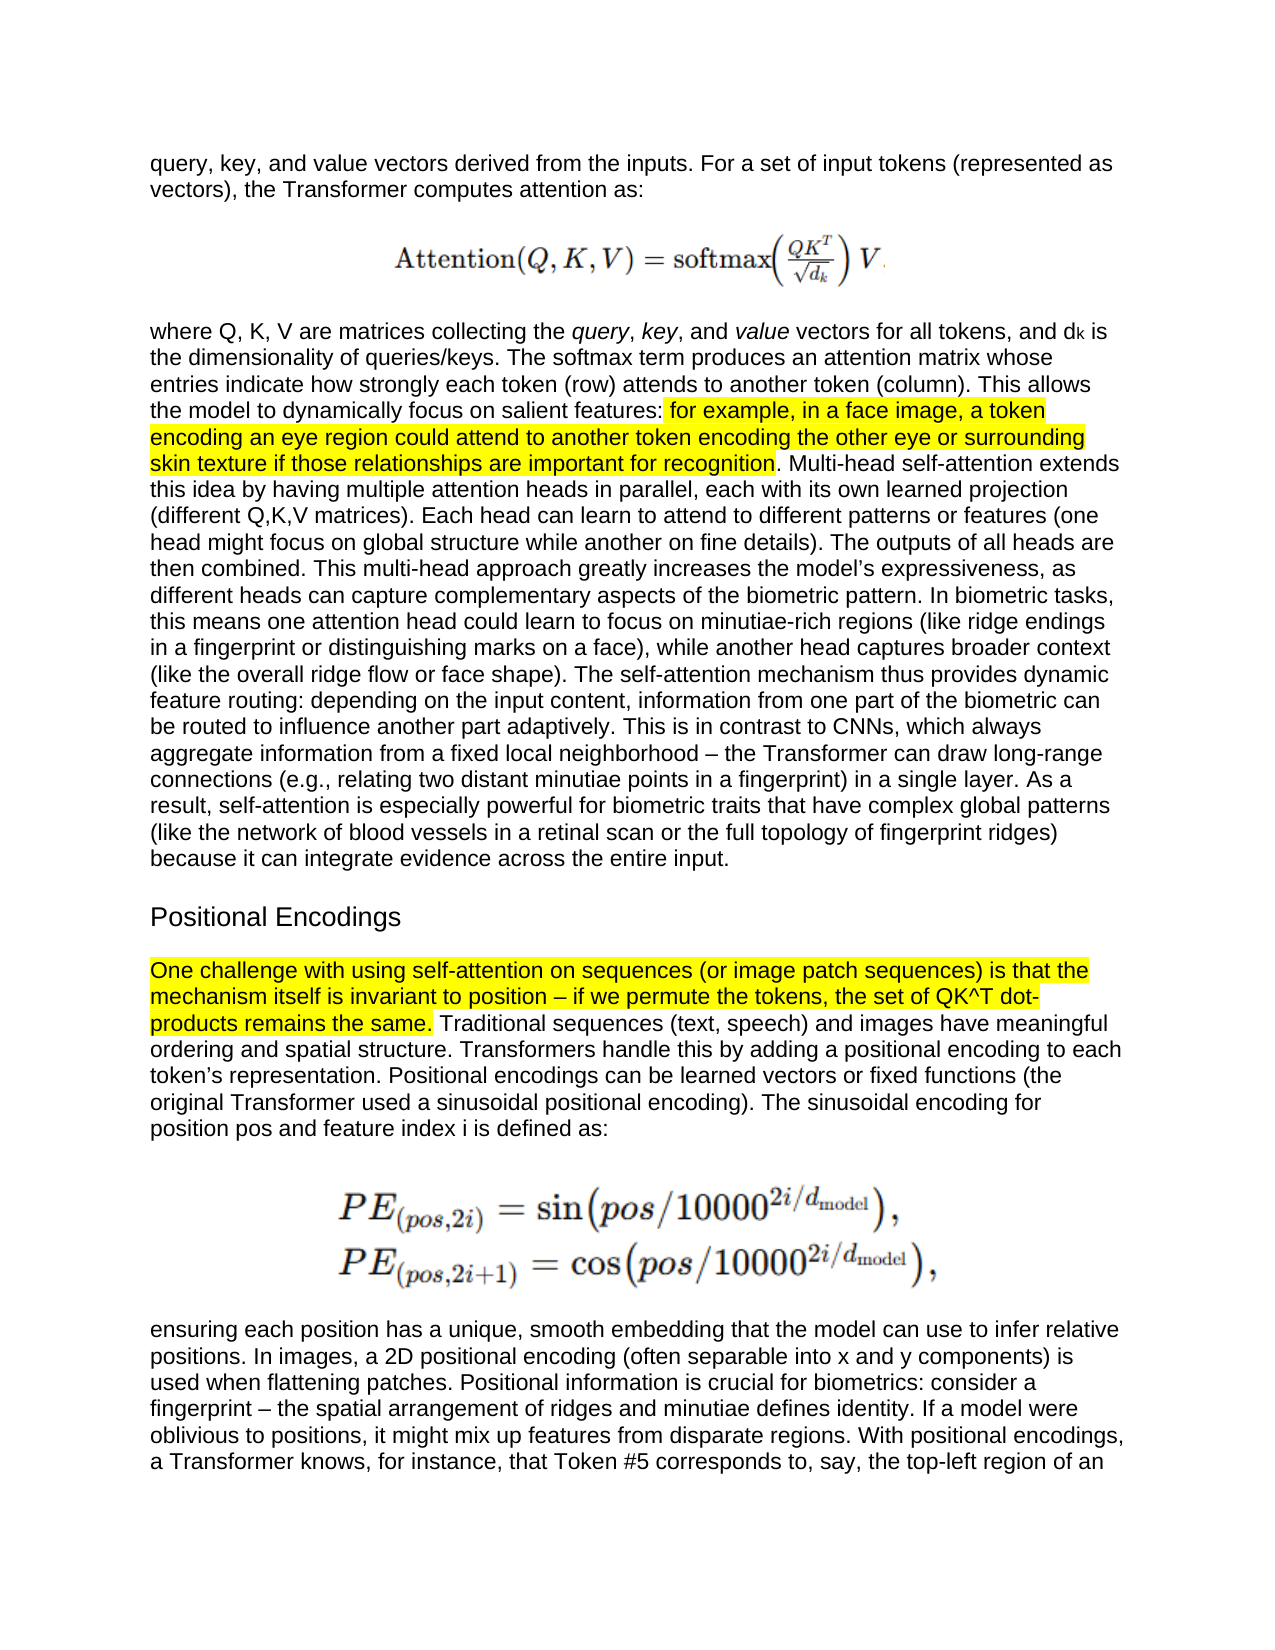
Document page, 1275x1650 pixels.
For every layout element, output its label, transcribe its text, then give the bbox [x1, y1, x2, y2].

text ensuring each position has a unique, smooth embedding that the model can use to infer relative positions. In images, a 2D positional encoding (often separable into x and y components) is used when flattening patches. Positional information is crucial for biometrics: consider a fingerprint – the spatial arrangement of ridges and minutiae defines identity. If a model were oblivious to positions, it might mix up features from disparate regions. With positional encodings, a Transformer knows, for instance, that Token #5 corresponds to, say, the top-left region of an [150, 1316, 1125, 1474]
picture [334, 1166, 941, 1292]
text query, key, and value vectors derived from the inputs. For a set of input tokens (represented as vectors), the Transformer computes attention as: [150, 150, 1125, 203]
subtitle Positional Encodings [150, 901, 1125, 932]
picture [390, 227, 885, 293]
text One challenge with using self-attention on sequences (or image patch sequences) is that the mechanism itself is invariant to position – if we permute the tokens, the set of QK^T dot-products remains the same. Traditional sequences (text, speech) and images have meaningful ordering and spatial structure. Transformers handle this by adding a positional encoding to each token’s representation. Positional encodings can be learned vectors or fixed functions (the original Transformer used a sinusoidal positional encoding). The sinusoidal encoding for position pos and feature index i is defined as: [150, 957, 1125, 1141]
text where Q, K, V are matrices collecting the query, key, and value vectors for all tokens, and dk​​ is the dimensionality of queries/keys. The softmax term produces an attention matrix whose entries indicate how strongly each token (row) attends to another token (column). This allows the model to dynamically focus on salient features: for example, in a face image, a token encoding an eye region could attend to another token encoding the other eye or surrounding skin texture if those relationships are important for recognition. Multi-head self-attention extends this idea by having multiple attention heads in parallel, each with its own learned projection (different Q,K,V matrices). Each head can learn to attend to different patterns or features (one head might focus on global structure while another on fine details). The outputs of all heads are then combined. This multi-head approach greatly increases the model’s expressiveness, as different heads can capture complementary aspects of the biometric pattern. In biometric tasks, this means one attention head could learn to focus on minutiae-rich regions (like ridge endings in a fingerprint or distinguishing marks on a face), while another head captures broader context (like the overall ridge flow or face shape). The self-attention mechanism thus provides dynamic feature routing: depending on the input content, information from one part of the biometric can be routed to influence another part adaptively. This is in contrast to CNNs, which always aggregate information from a fixed local neighborhood – the Transformer can draw long-range connections (e.g., relating two distant minutiae points in a fingerprint) in a single layer. As a result, self-attention is especially powerful for biometric traits that have complex global patterns (like the network of blood vessels in a retinal scan or the full topology of fingerprint ridges) because it can integrate evidence across the entire input. [150, 318, 1125, 871]
